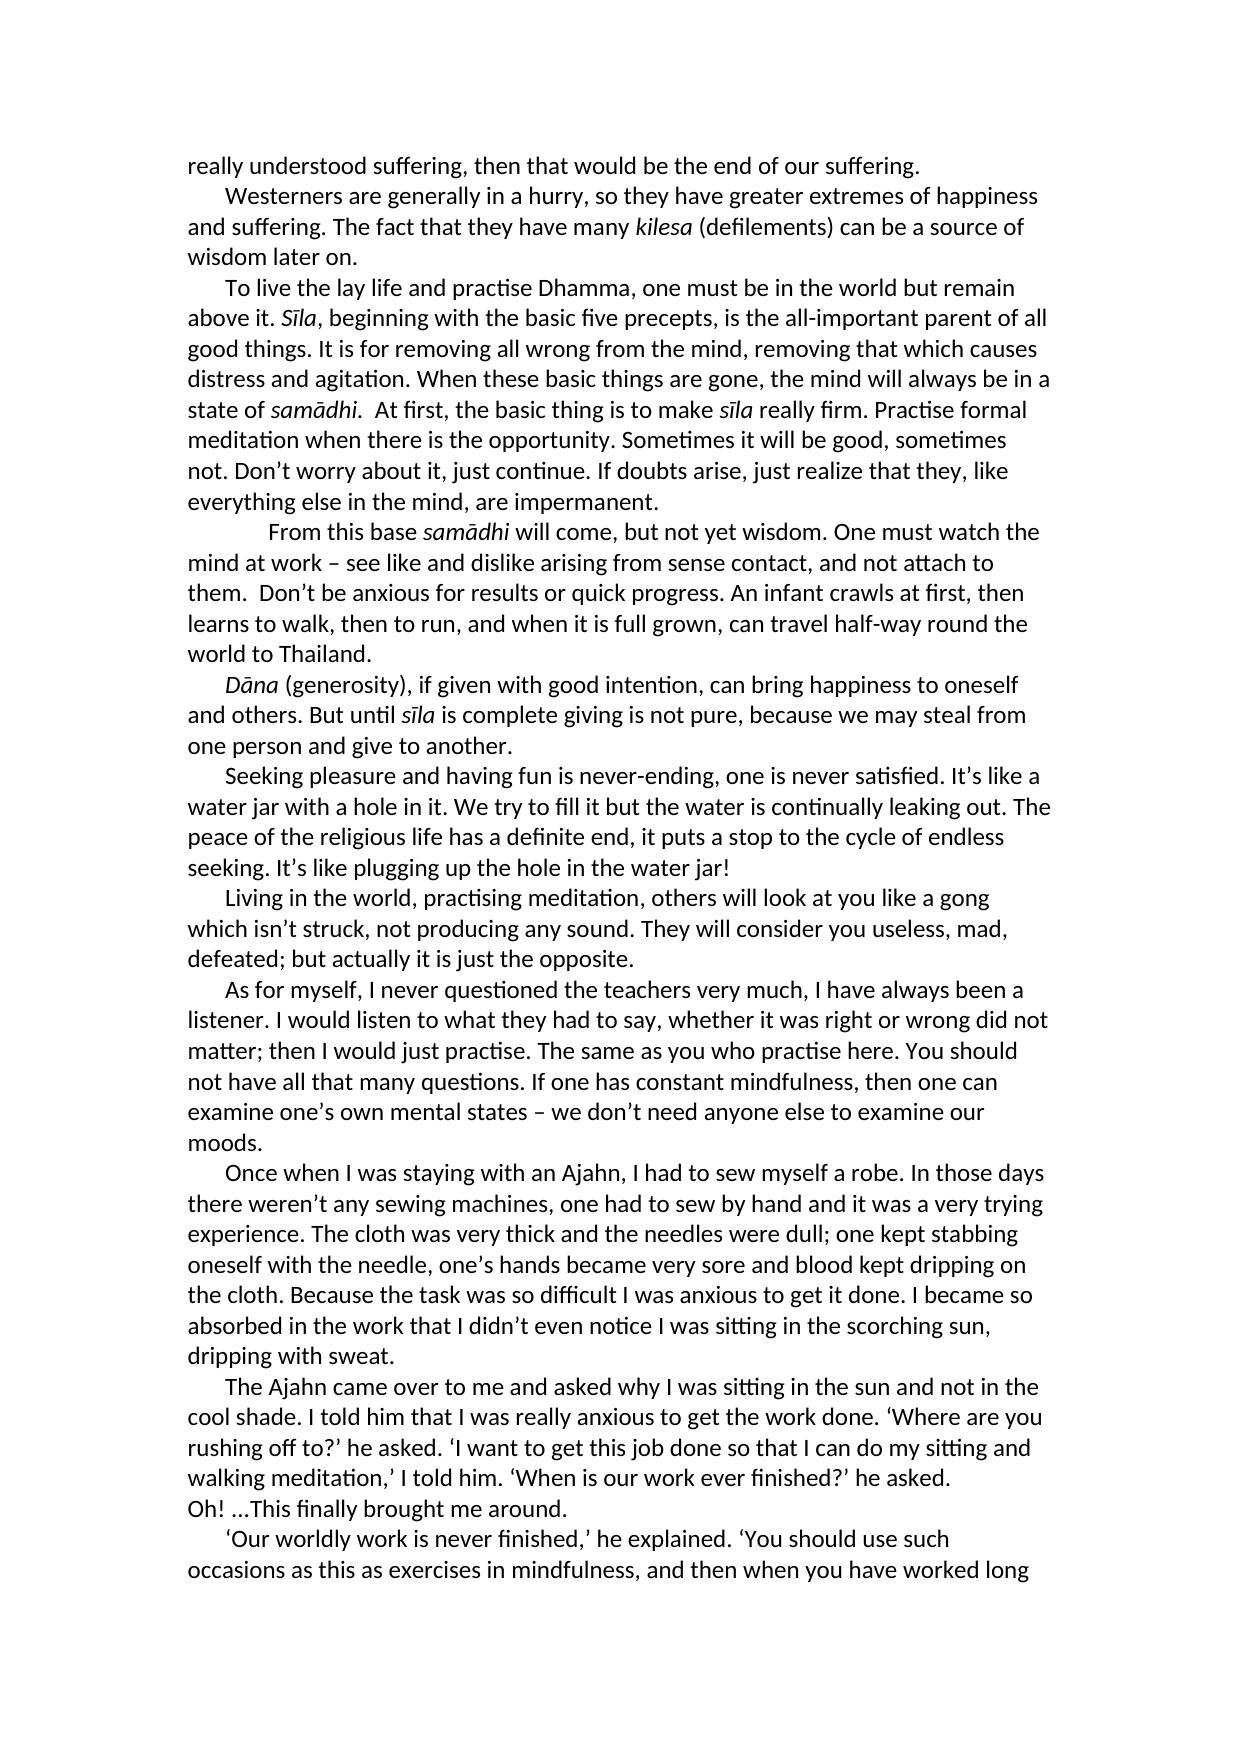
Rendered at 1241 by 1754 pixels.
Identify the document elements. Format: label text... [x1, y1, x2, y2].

text Dāna (generosity), if given with good intention, can bring happiness to oneself and others. But until sīla is complete giving is not pure, because we may steal from one person and give to another. [187, 669, 1053, 760]
text Westerners are generally in a hurry, so they have greater extremes of happiness and suffering. The fact that they have many kilesa (defilements) can be a source of wisdom later on. [187, 181, 1053, 272]
text To live the lay life and practise Dhamma, one must be in the world but remain above it. Sīla, beginning with the basic five precepts, is the all-important parent of all good things. It is for removing all wrong from the mind, removing that which causes distress and agitation. When these basic things are gone, the mind will always be in a state of samādhi. At first, the basic thing is to make sīla really firm. Practise formal meditation when there is the opportunity. Sometimes it will be good, sometimes not. Don’t worry about it, just continue. If doubts arise, just realize that they, like everything else in the mind, are impermanent. [187, 272, 1053, 516]
text From this base samādhi will come, but not yet wisdom. One must watch the mind at work – see like and dislike arising from sense contact, and not attach to them. Don’t be anxious for results or quick progress. An infant crawls at first, then learns to walk, then to run, and when it is full grown, can travel half-way round the world to Thailand. [187, 516, 1053, 669]
text Seeking pleasure and having fun is never-ending, one is never satisfied. It’s like a water jar with a hole in it. We try to fill it but the water is continually leaking out. The peace of the religious life has a definite end, it puts a stop to the cycle of endless seeking. It’s like plugging up the hole in the water jar! [187, 760, 1053, 882]
text Once when I was staying with an Ajahn, I had to sew myself a robe. In those days there weren’t any sewing machines, one had to sew by hand and it was a very trying experience. The cloth was very thick and the needles were dull; one kept stabbing oneself with the needle, one’s hands became very sore and blood kept dripping on the cloth. Because the task was so difficult I was anxious to get it done. I became so absorbed in the work that I didn’t even notice I was sitting in the scorching sun, dripping with sweat. [187, 1157, 1053, 1371]
text The Ajahn came over to me and asked why I was sitting in the sun and not in the cool shade. I told him that I was really anxious to get the work done. ‘Where are you rushing off to?’ he asked. ‘I want to get this job done so that I can do my sitting and walking meditation,’ I told him. ‘When is our work ever finished?’ he asked. Oh! ...This finally brought me around. [187, 1371, 1053, 1523]
text Living in the world, practising meditation, others will look at you like a gong which isn’t struck, not producing any sound. They will consider you useless, mad, defeated; but actually it is just the opposite. [187, 882, 1053, 974]
text really understood suffering, then that would be the end of our suffering. [187, 150, 1053, 181]
text As for myself, I never questioned the teachers very much, I have always been a listener. I would listen to what they had to say, whether it was right or wrong did not matter; then I would just practise. The same as you who practise here. You should not have all that many questions. If one has constant mindfulness, then one can examine one’s own mental states – we don’t need anyone else to examine our moods. [187, 974, 1053, 1157]
text ‘Our worldly work is never finished,’ he explained. ‘You should use such occasions as this as exercises in mindfulness, and then when you have worked long [187, 1523, 1053, 1584]
